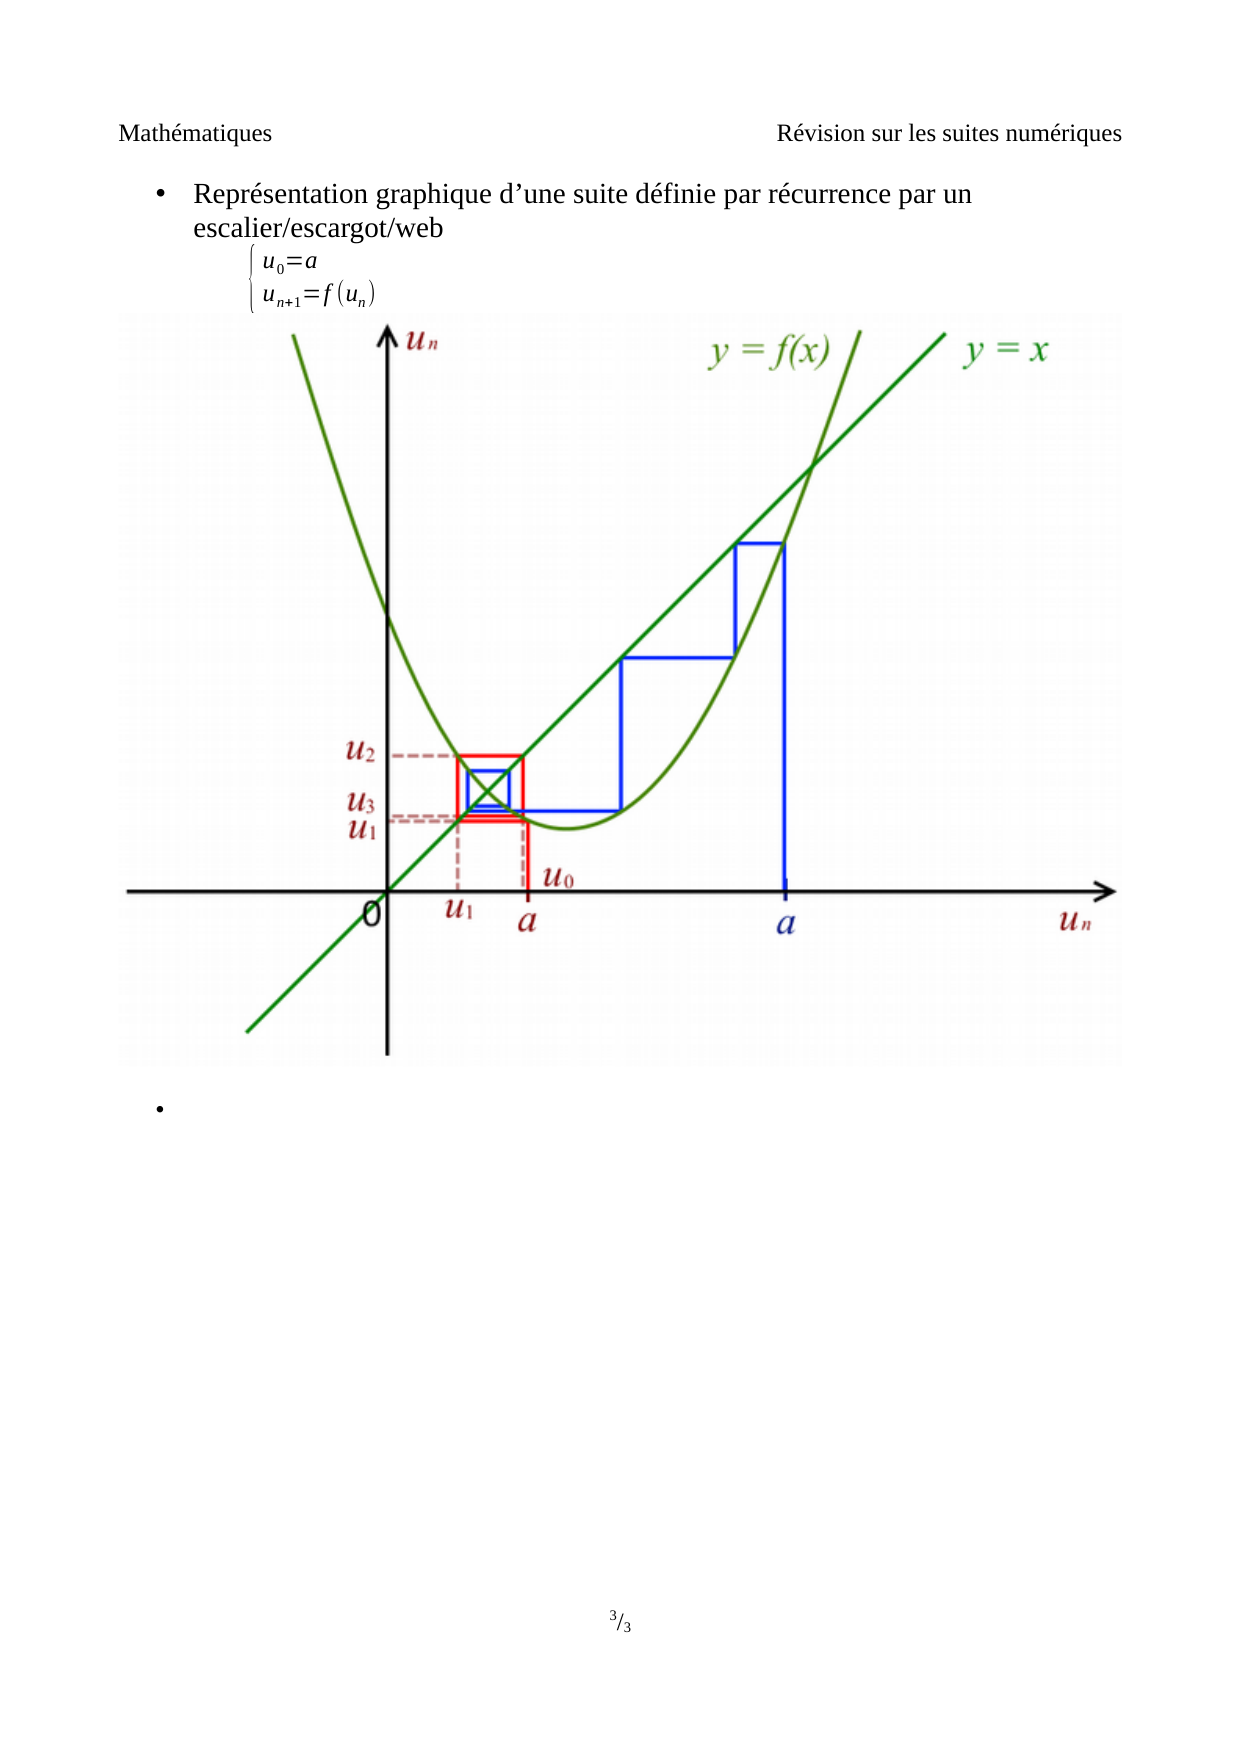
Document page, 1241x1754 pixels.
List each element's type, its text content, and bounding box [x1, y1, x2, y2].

picture [118, 313, 1123, 1067]
list Représentation graphique d’une suite définie par récurrence par un escalier/escargot/web [156, 176, 1122, 243]
